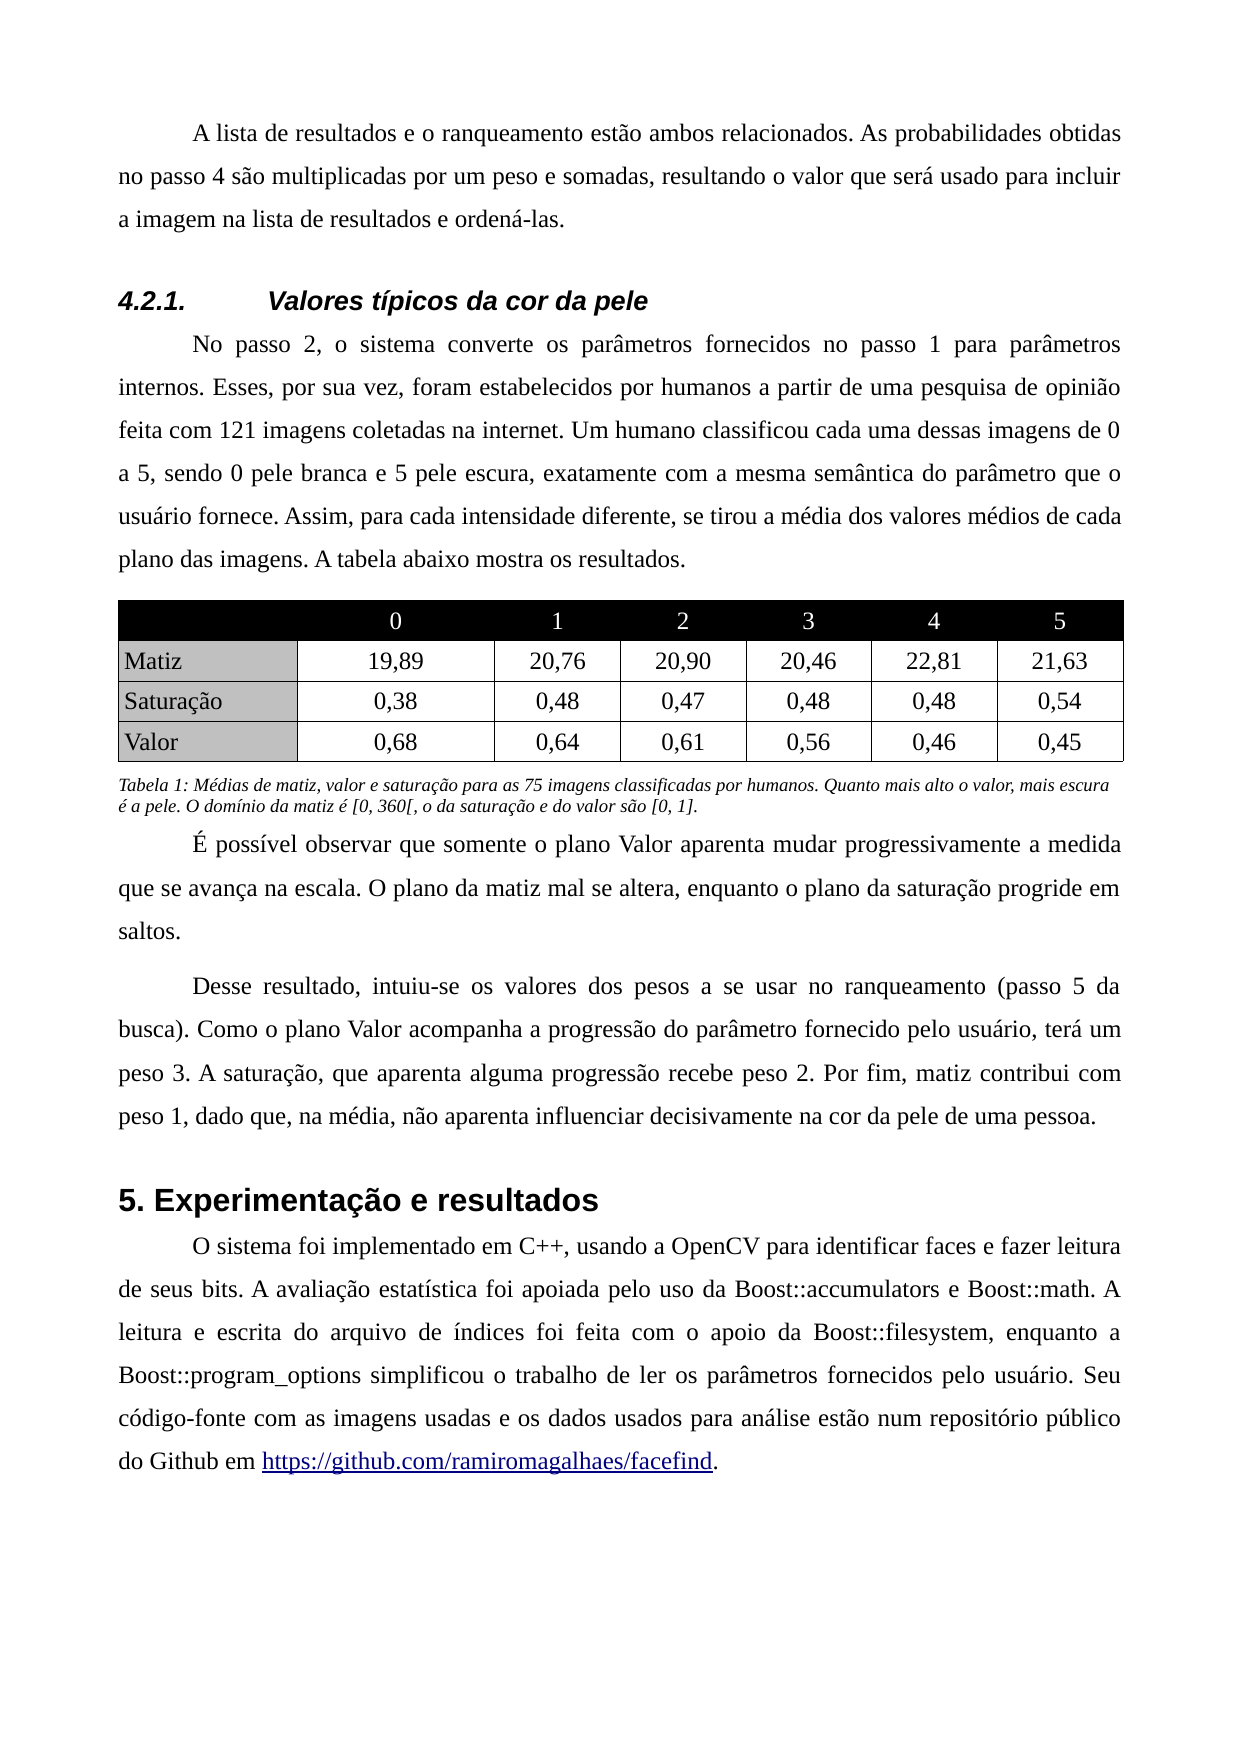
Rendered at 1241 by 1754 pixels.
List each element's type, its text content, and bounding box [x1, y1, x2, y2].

table_header 3 [747, 601, 871, 640]
text A lista de resultados e o ranqueamento estão ambos relacionados. As probabilidades obtidas no passo 4 são multiplicadas por um peso e somadas, resultando o valor que será usado para incluir a imagem na lista de resultados e ordená-las. [118, 118, 1122, 233]
table_cell 0,64 [495, 722, 620, 761]
table_cell 0,38 [298, 682, 494, 721]
table_header 0 [298, 601, 494, 640]
table_header 4 [872, 601, 997, 640]
text Tabela 1: Médias de matiz, valor e saturação para as 75 imagens classificadas por humanos. Quanto mais alto o valor, mais escura é a pele. O domínio da matiz é [0, 360[, o da saturação e do valor são [0, 1]. [118, 774, 1122, 817]
table_cell 19,89 [298, 641, 494, 681]
text No passo 2, o sistema converte os parâmetros fornecidos no passo 1 para parâmetros internos. Esses, por sua vez, foram estabelecidos por humanos a partir de uma pesquisa de opinião feita com 121 imagens coletadas na internet. Um humano classificou cada uma dessas imagens de 0 a 5, sendo 0 pele branca e 5 pele escura, exatamente com a mesma semântica do parâmetro que o usuário fornece. Assim, para cada intensidade diferente, se tirou a média dos valores médios de cada plano das imagens. A tabela abaixo mostra os resultados. [118, 329, 1122, 573]
table_cell 0,48 [495, 682, 620, 721]
table_cell 0,61 [621, 722, 746, 761]
table_cell 20,46 [747, 641, 871, 681]
text Desse resultado, intuiu-se os valores dos pesos a se usar no ranqueamento (passo 5 da busca). Como o plano Valor acompanha a progressão do parâmetro fornecido pelo usuário, terá um peso 3. A saturação, que aparenta alguma progressão recebe peso 2. Por fim, matiz contribui com peso 1, dado que, na média, não aparenta influenciar decisivamente na cor da pele de uma pessoa. [118, 971, 1122, 1129]
subtitle Valores típicos da cor da pele [118, 285, 1122, 316]
table_cell 0,45 [998, 722, 1123, 761]
table_header [119, 601, 297, 640]
table_header 1 [495, 601, 620, 640]
table_cell Saturação [119, 682, 297, 721]
table_header 2 [621, 601, 746, 640]
table_cell 0,68 [298, 722, 494, 761]
table_cell 0,46 [872, 722, 997, 761]
table_cell Matiz [119, 641, 297, 681]
table_cell 21,63 [998, 641, 1123, 681]
table_cell 0,47 [621, 682, 746, 721]
text O sistema foi implementado em C++, usando a OpenCV para identificar faces e fazer leitura de seus bits. A avaliação estatística foi apoiada pelo uso da Boost::accumulators e Boost::math. A leitura e escrita do arquivo de índices foi feita com o apoio da Boost::filesystem, enquanto a Boost::program_options simplificou o trabalho de ler os parâmetros fornecidos pelo usuário. Seu código-fonte com as imagens usadas e os dados usados para análise estão num repositório público do Github em https://github.com/ramiromagalhaes/facefind. [118, 1231, 1122, 1475]
table_cell Valor [119, 722, 297, 761]
table_cell 20,76 [495, 641, 620, 681]
table_cell 0,56 [747, 722, 871, 761]
table_cell 20,90 [621, 641, 746, 681]
table_cell 22,81 [872, 641, 997, 681]
table_cell 0,48 [747, 682, 871, 721]
table_cell 0,54 [998, 682, 1123, 721]
subtitle Experimentação e resultados [118, 1181, 1122, 1218]
table_header 5 [998, 601, 1123, 640]
text É possível observar que somente o plano Valor aparenta mudar progressivamente a medida que se avança na escala. O plano da matiz mal se altera, enquanto o plano da saturação progride em saltos. [118, 829, 1122, 944]
table_cell 0,48 [872, 682, 997, 721]
